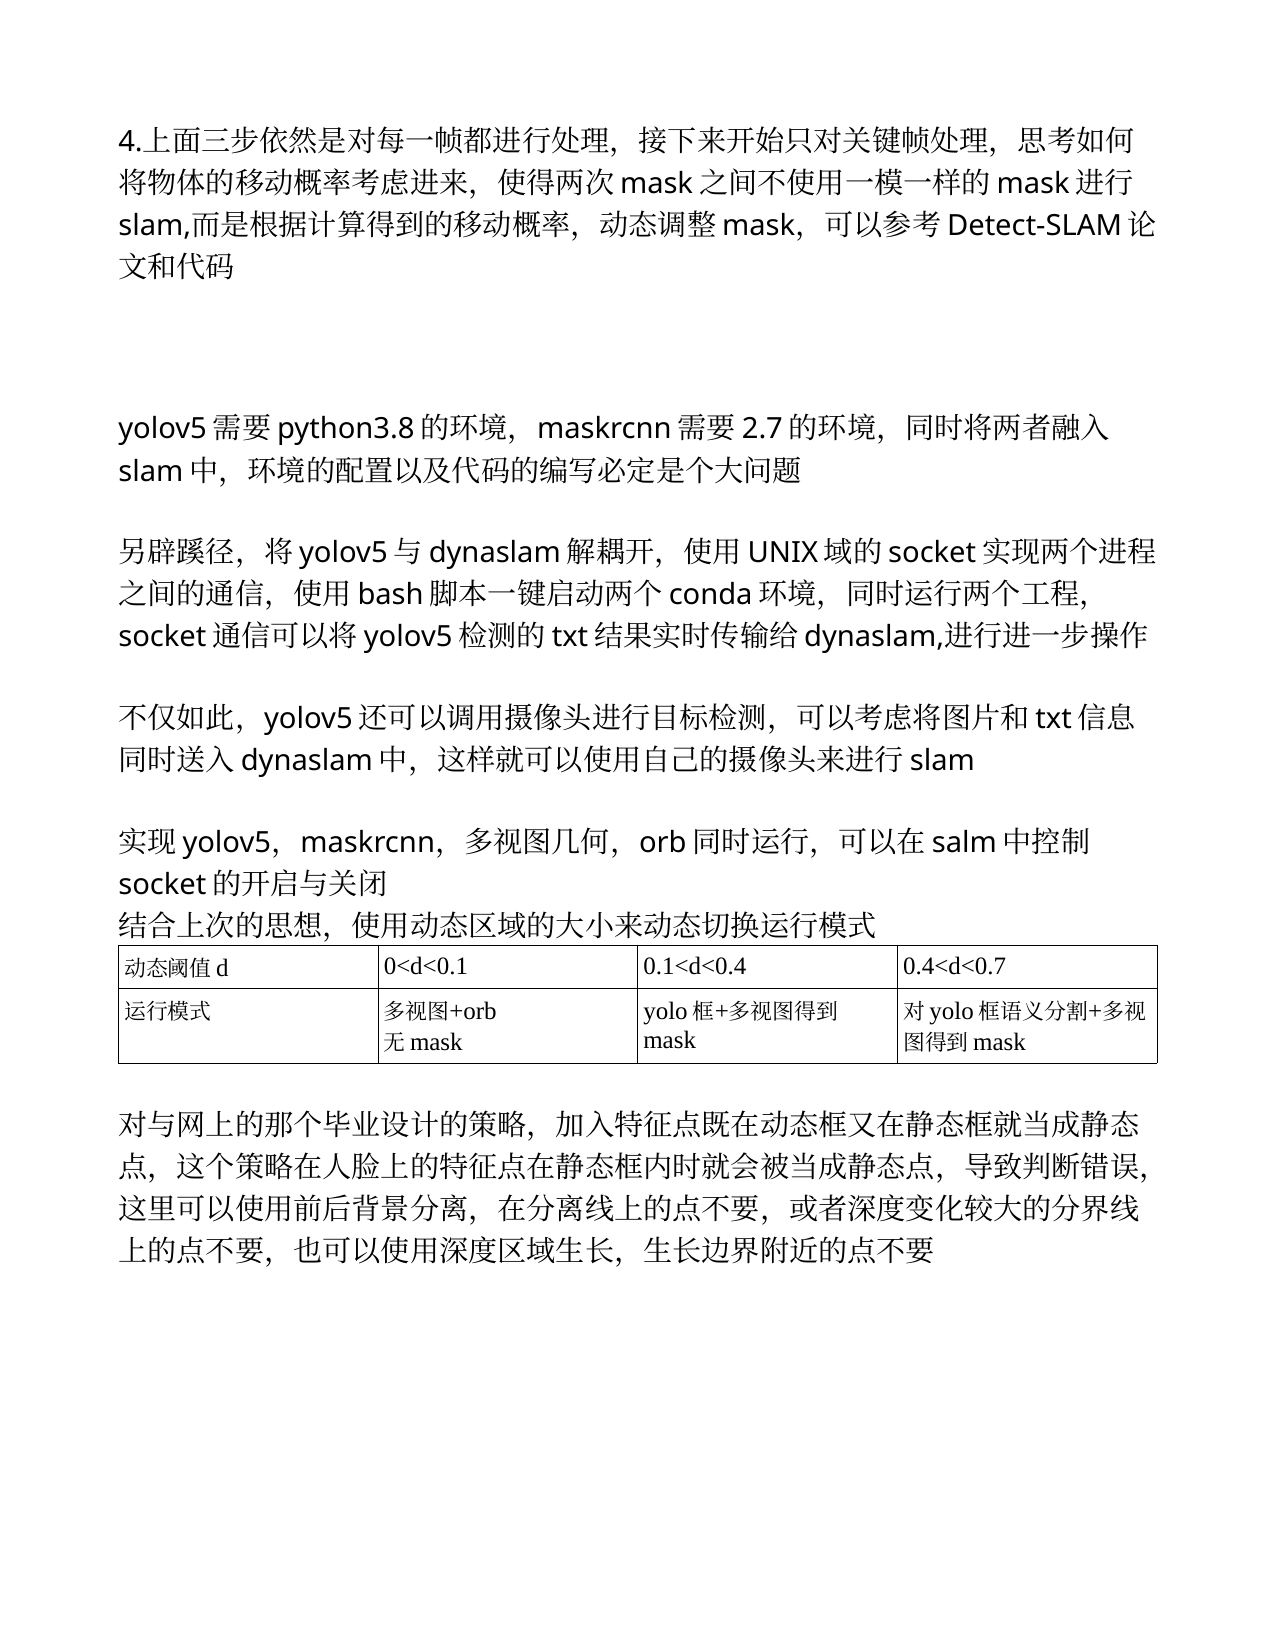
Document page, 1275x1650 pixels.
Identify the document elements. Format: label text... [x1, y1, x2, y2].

table_header 0<d<0.1 [379, 946, 637, 988]
table_cell 对yolo框语义分割+多视图得到mask [898, 989, 1157, 1062]
text 另辟蹊径，将yolov5与dynaslam解耦开，使用UNIX域的socket实现两个进程之间的通信，使用bash脚本一键启动两个conda环境，同时运行两个工程，socket通信可以将yolov5检测的txt结果实时传输给dynaslam,进行进一步操作 [118, 529, 1157, 655]
table_header 0.1<d<0.4 [638, 946, 897, 988]
text 4.上面三步依然是对每一帧都进行处理，接下来开始只对关键帧处理，思考如何将物体的移动概率考虑进来，使得两次mask之间不使用一模一样的mask进行slam,而是根据计算得到的移动概率，动态调整mask，可以参考Detect-SLAM论文和代码 [118, 118, 1157, 286]
text 对与网上的那个毕业设计的策略，加入特征点既在动态框又在静态框就当成静态点，这个策略在人脸上的特征点在静态框内时就会被当成静态点，导致判断错误，这里可以使用前后背景分离，在分离线上的点不要，或者深度变化较大的分界线上的点不要，也可以使用深度区域生长，生长边界附近的点不要 [118, 1102, 1157, 1270]
text 实现yolov5，maskrcnn，多视图几何，orb同时运行，可以在salm中控制socket的开启与关闭 [118, 819, 1157, 903]
text yolov5需要python3.8的环境，maskrcnn需要2.7的环境，同时将两者融入slam中，环境的配置以及代码的编写必定是个大问题 [118, 405, 1157, 489]
table_cell 运行模式 [119, 989, 378, 1062]
text 不仅如此，yolov5还可以调用摄像头进行目标检测，可以考虑将图片和txt信息同时送入dynaslam中，这样就可以使用自己的摄像头来进行slam [118, 695, 1157, 779]
table_cell yolo框+多视图得到mask [638, 989, 897, 1062]
table_header 动态阈值d [119, 946, 378, 988]
text 结合上次的思想，使用动态区域的大小来动态切换运行模式 [118, 903, 1157, 945]
table_header 0.4<d<0.7 [898, 946, 1157, 988]
table_cell 多视图+orb 无mask [379, 989, 637, 1062]
